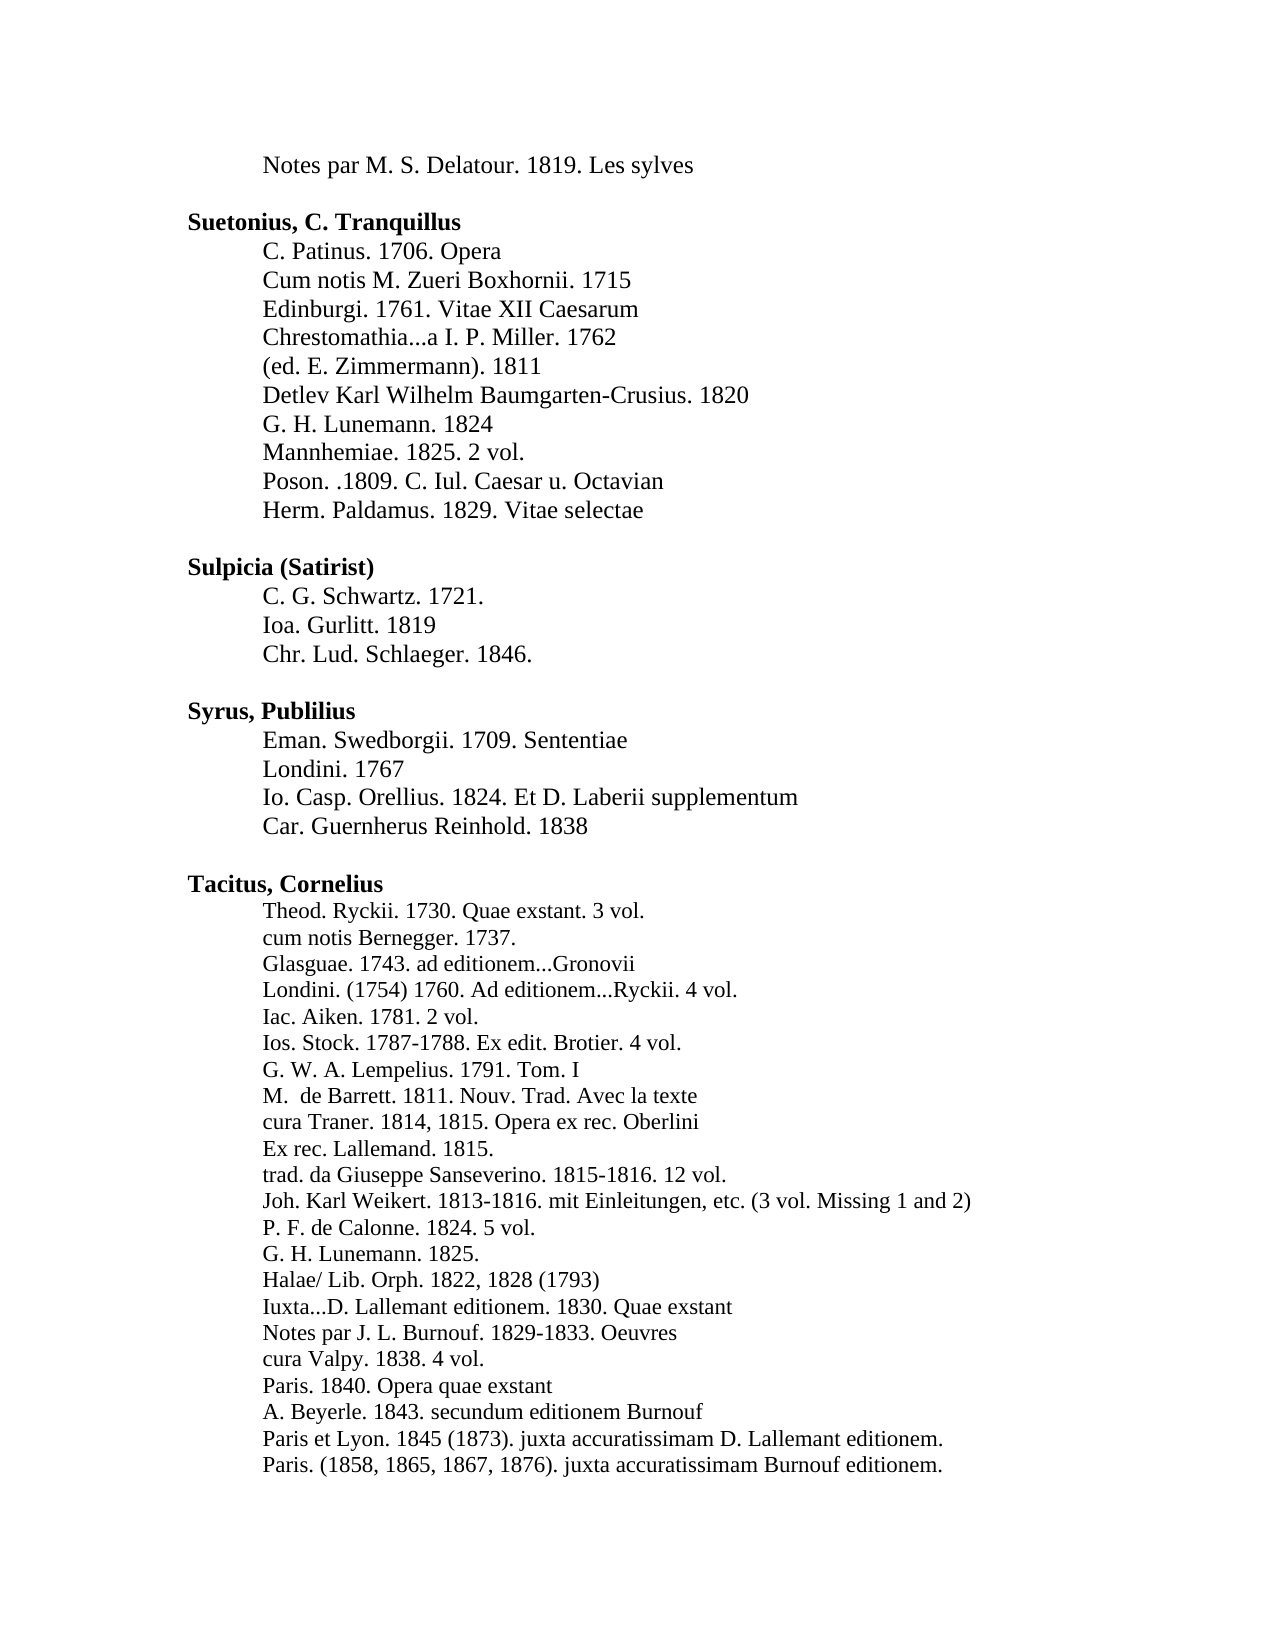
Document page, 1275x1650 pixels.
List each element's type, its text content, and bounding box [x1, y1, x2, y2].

text Iuxta...D. Lallemant editionem. 1830. Quae exstant [187, 1293, 1125, 1319]
text Halae/ Lib. Orph. 1822, 1828 (1793) [187, 1266, 1125, 1293]
text Londini. 1767 [187, 754, 1125, 782]
text trad. da Giuseppe Sanseverino. 1815-1816. 12 vol. [187, 1161, 1125, 1187]
text Paris. 1840. Opera quae exstant [187, 1372, 1125, 1398]
text Glasguae. 1743. ad editionem...Gronovii [187, 950, 1125, 977]
text Paris et Lyon. 1845 (1873). juxta accuratissimam D. Lallemant editionem. [187, 1424, 1125, 1451]
text cura Traner. 1814, 1815. Opera ex rec. Oberlini [187, 1108, 1125, 1135]
text Mannhemiae. 1825. 2 vol. [187, 437, 1125, 466]
text C. G. Schwartz. 1721. [187, 581, 1125, 610]
text G. H. Lunemann. 1825. [187, 1240, 1125, 1266]
text Paris. (1858, 1865, 1867, 1876). juxta accuratissimam Burnouf editionem. [187, 1451, 1125, 1477]
text Iac. Aiken. 1781. 2 vol. [187, 1003, 1125, 1029]
text P. F. de Calonne. 1824. 5 vol. [187, 1214, 1125, 1240]
text Suetonius, C. Tranquillus [187, 207, 1125, 236]
text Poson. .1809. C. Iul. Caesar u. Octavian [187, 466, 1125, 495]
text Joh. Karl Weikert. 1813-1816. mit Einleitungen, etc. (3 vol. Missing 1 and 2) [187, 1187, 1125, 1214]
text cum notis Bernegger. 1737. [187, 924, 1125, 950]
text Ex rec. Lallemand. 1815. [187, 1135, 1125, 1161]
text Tacitus, Cornelius [187, 869, 1125, 897]
text C. Patinus. 1706. Opera [187, 236, 1125, 265]
text G. W. A. Lempelius. 1791. Tom. I [187, 1056, 1125, 1082]
text Herm. Paldamus. 1829. Vitae selectae [187, 495, 1125, 524]
text Car. Guernherus Reinhold. 1838 [187, 811, 1125, 840]
text Detlev Karl Wilhelm Baumgarten-Crusius. 1820 [187, 380, 1125, 409]
text Io. Casp. Orellius. 1824. Et D. Laberii supplementum [187, 782, 1125, 811]
text Ios. Stock. 1787-1788. Ex edit. Brotier. 4 vol. [187, 1029, 1125, 1056]
text Chr. Lud. Schlaeger. 1846. [187, 639, 1125, 667]
text Sulpicia (Satirist) [187, 552, 1125, 581]
text Edinburgi. 1761. Vitae XII Caesarum [187, 294, 1125, 322]
text Ioa. Gurlitt. 1819 [187, 610, 1125, 639]
text Syrus, Publilius [187, 696, 1125, 725]
text Londini. (1754) 1760. Ad editionem...Ryckii. 4 vol. [187, 977, 1125, 1003]
text M. de Barrett. 1811. Nouv. Trad. Avec la texte [187, 1082, 1125, 1108]
text (ed. E. Zimmermann). 1811 [187, 351, 1125, 380]
text Notes par M. S. Delatour. 1819. Les sylves [187, 150, 1125, 179]
text Theod. Ryckii. 1730. Quae exstant. 3 vol. [187, 897, 1125, 924]
text cura Valpy. 1838. 4 vol. [187, 1346, 1125, 1372]
text G. H. Lunemann. 1824 [187, 409, 1125, 437]
text Eman. Swedborgii. 1709. Sententiae [187, 725, 1125, 754]
text Notes par J. L. Burnouf. 1829-1833. Oeuvres [187, 1319, 1125, 1346]
text A. Beyerle. 1843. secundum editionem Burnouf [187, 1398, 1125, 1424]
text Chrestomathia...a I. P. Miller. 1762 [187, 322, 1125, 351]
text Cum notis M. Zueri Boxhornii. 1715 [187, 265, 1125, 294]
